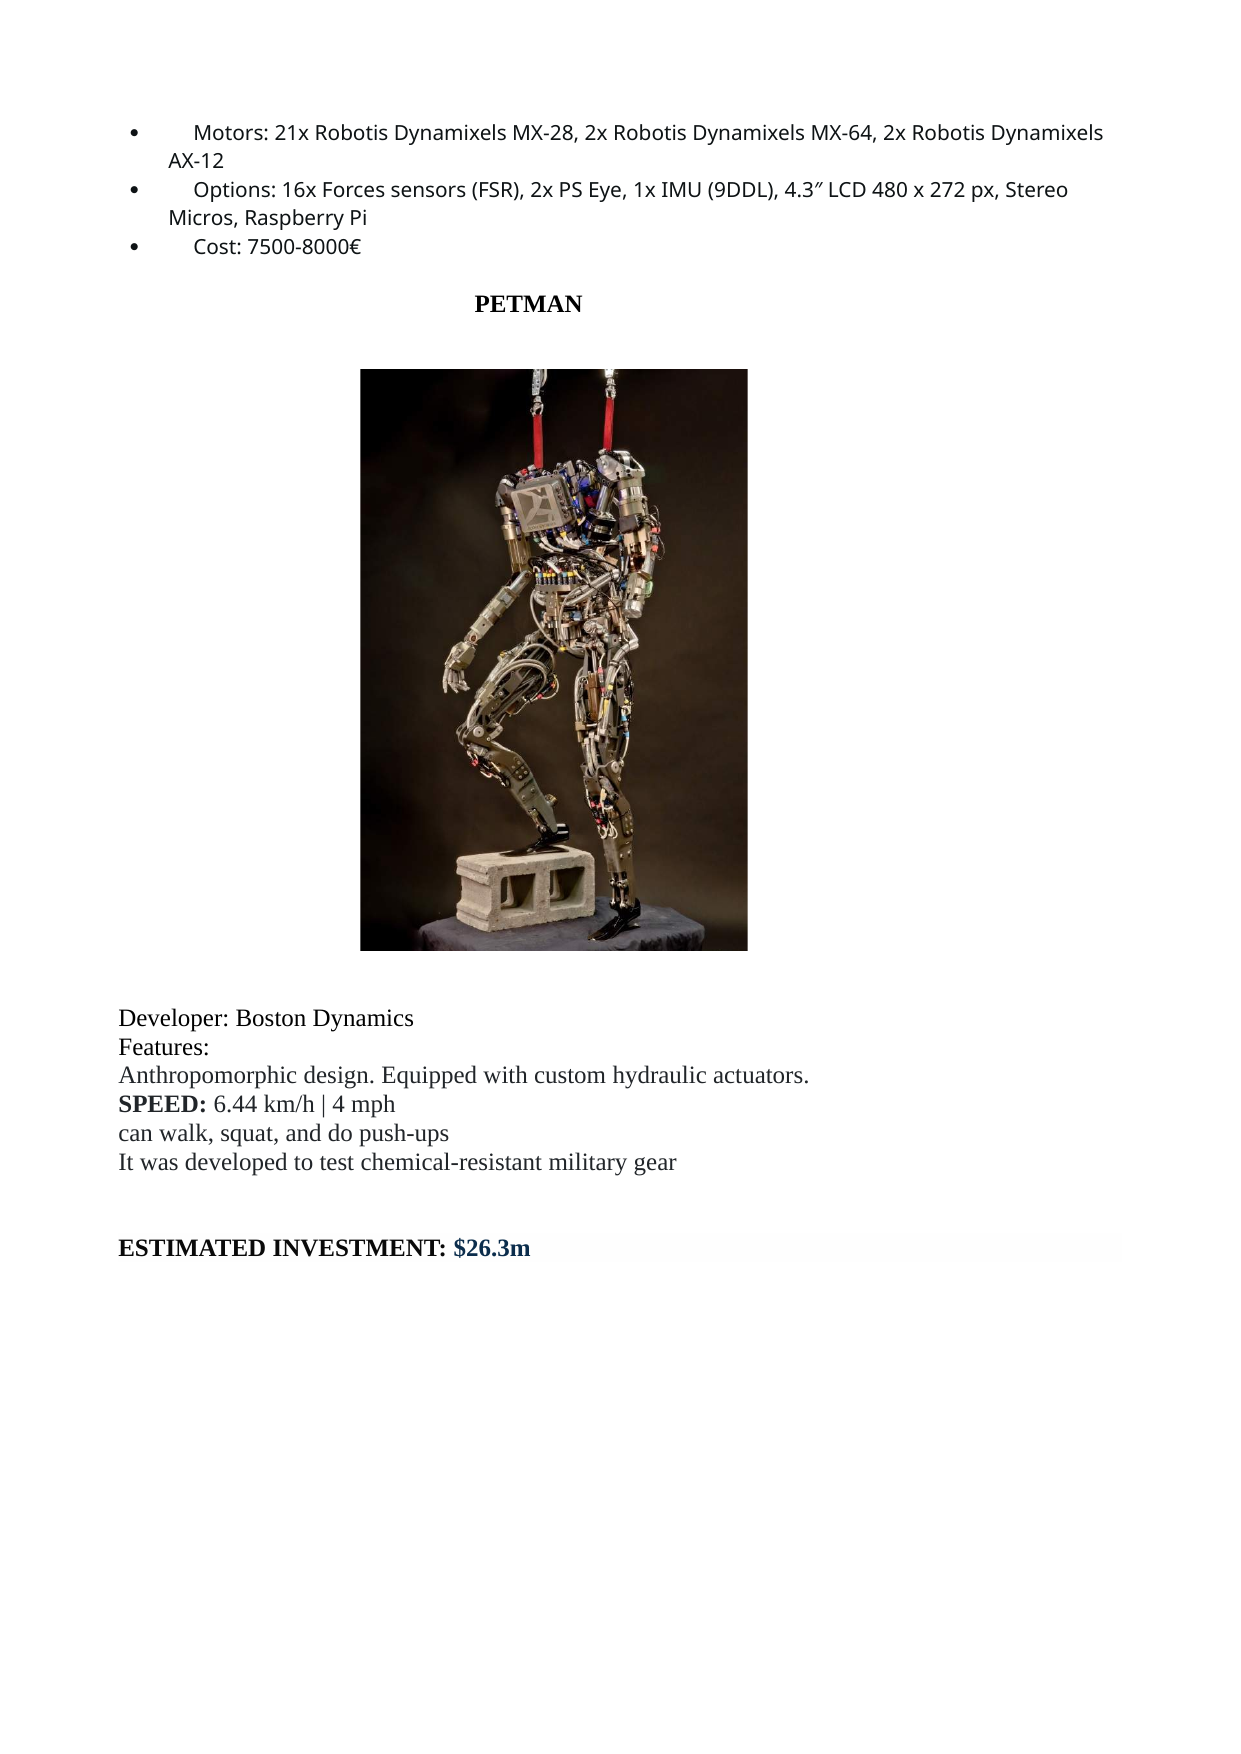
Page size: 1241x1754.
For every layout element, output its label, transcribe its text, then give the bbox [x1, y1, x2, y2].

text Anthropomorphic design. Equipped with custom hydraulic actuators. [118, 1061, 1122, 1089]
subtitle ESTIMATED INVESTMENT: $26.3m [118, 1233, 1122, 1262]
picture [360, 369, 748, 951]
text SPEED: 6.44 km/h | 4 mph [118, 1089, 1122, 1118]
list Motors: 21x Robotis Dynamixels MX-28, 2x Robotis Dynamixels MX-64, 2x Robotis Dynamixels AX-12 [131, 118, 1122, 175]
text It was developed to test chemical-resistant military gear [118, 1147, 1122, 1176]
text Developer: Boston Dynamics [118, 1003, 1122, 1032]
list Cost: 7500-8000€ [131, 232, 1122, 260]
list Options: 16x Forces sensors (FSR), 2x PS Eye, 1x IMU (9DDL), 4.3″ LCD 480 x 272 px, Stereo Micros, Raspberry Pi [131, 175, 1122, 232]
text PETMAN [118, 289, 1122, 318]
text can walk, squat, and do push-ups [118, 1118, 1122, 1147]
text Features: [118, 1032, 1122, 1061]
